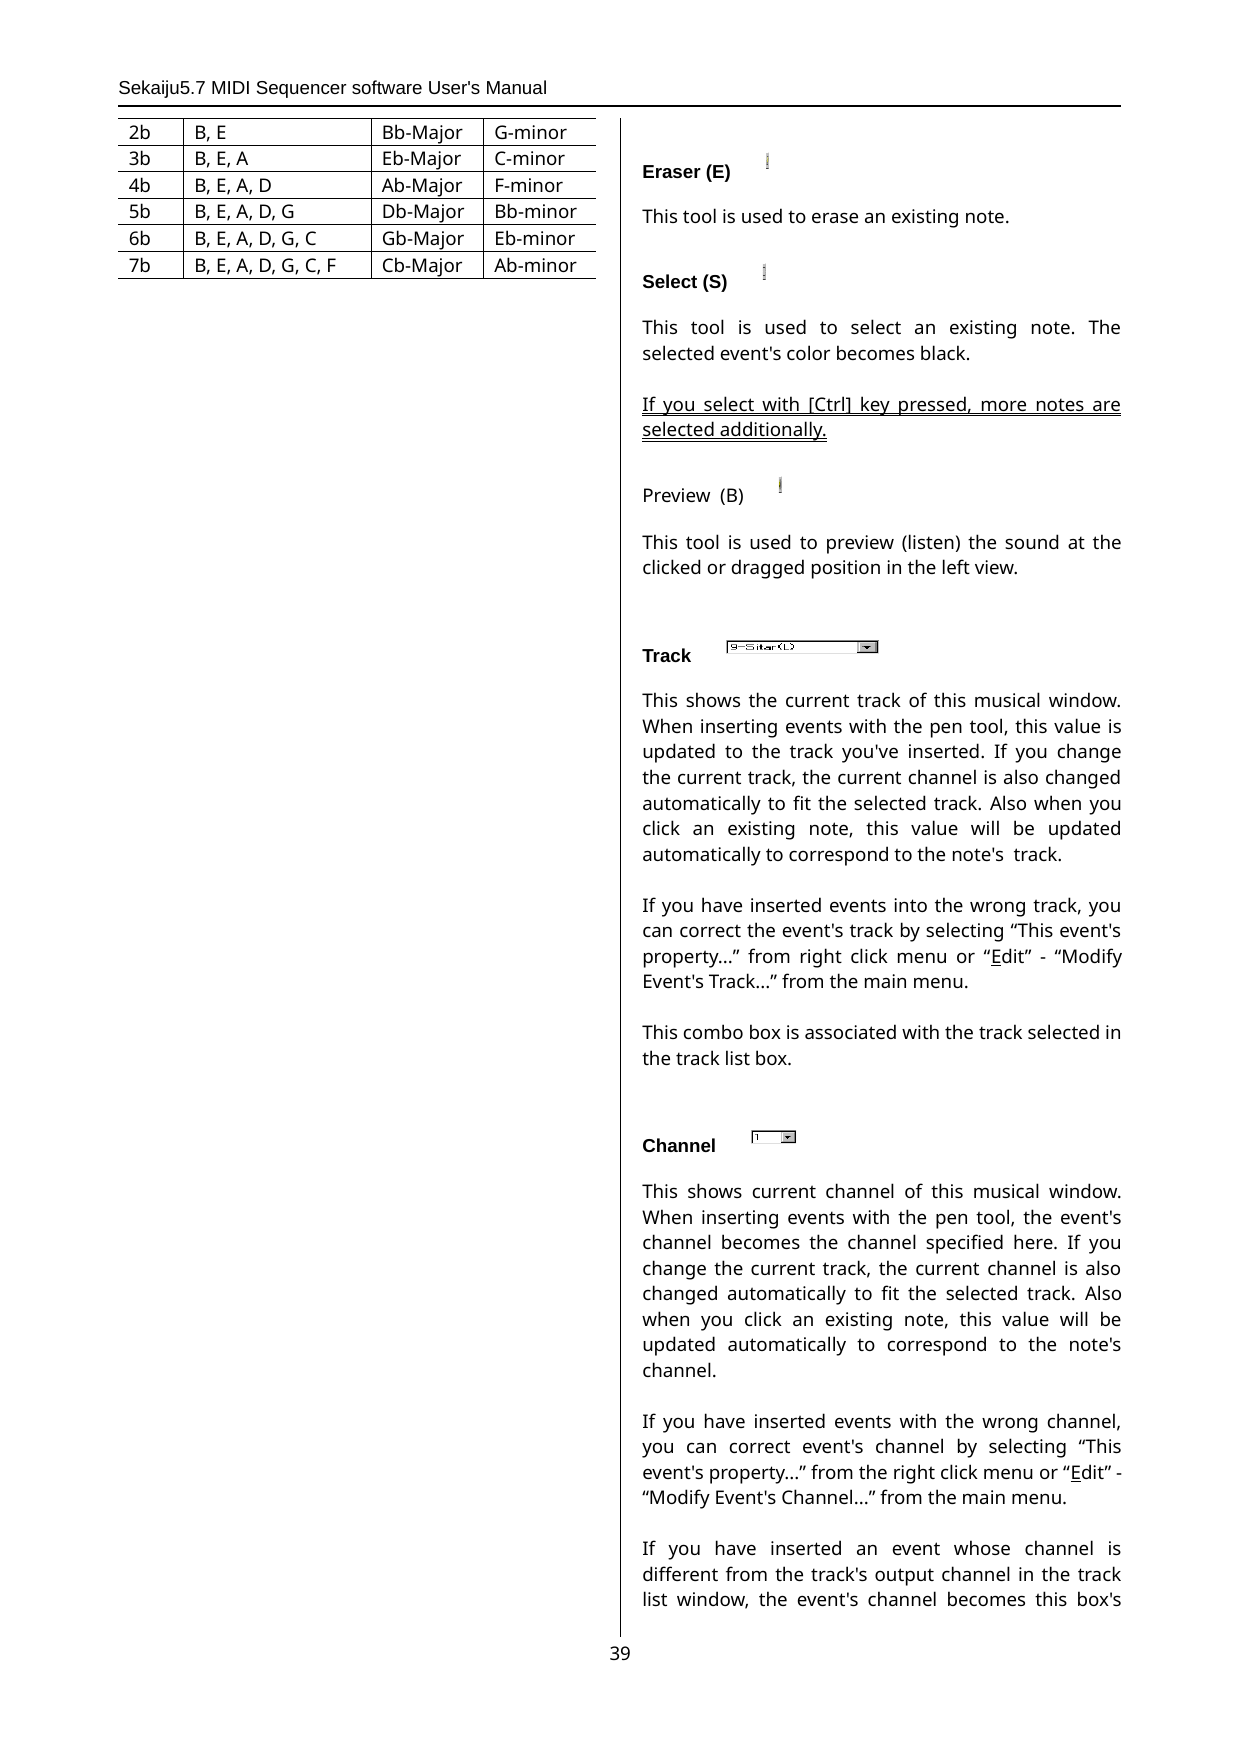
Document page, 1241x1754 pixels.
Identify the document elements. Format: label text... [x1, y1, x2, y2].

text Preview (B) [642, 468, 1122, 507]
text This tool is used to select an existing note. The selected event's color becomes black. [642, 314, 1122, 366]
table_cell G-minor [484, 119, 596, 145]
table_cell B, E, A [184, 146, 371, 171]
text If you have inserted an event whose channel is different from the track's output channel in the track list window, the event's channel becomes this box's [642, 1536, 1122, 1612]
text Eraser (E) [642, 144, 1122, 182]
table_cell 2b [118, 119, 183, 145]
table_cell F-minor [484, 172, 596, 198]
table_cell Db-Major [372, 199, 483, 224]
table_cell B, E, A, D, G [184, 199, 371, 224]
picture [726, 640, 881, 654]
table_cell C-minor [484, 146, 596, 171]
table_cell 3b [118, 146, 183, 171]
text This shows the current track of this musical window. When inserting events with the pen tool, this value is updated to the track you've inserted. If you change the current track, the current channel is also changed automatically to fit the selected track. Also when you click an existing note, this value will be updated automatically to correspond to the note's track. [642, 688, 1122, 866]
text Select (S) [642, 254, 1122, 293]
table_cell 6b [118, 225, 183, 251]
text This tool is used to erase an existing note. [642, 203, 1122, 229]
table_cell 5b [118, 199, 183, 224]
table_cell Bb-Major [372, 119, 483, 145]
table_cell Gb-Major [372, 225, 483, 251]
text If you have inserted events with the wrong channel, you can correct event's channel by selecting “This event's property...” from the right click menu or “Edit” - “Modify Event's Channel...” from the main menu. [642, 1408, 1122, 1510]
text If you have inserted events into the wrong track, you can correct the event's track by selecting “This event's property...” from right click menu or “Edit” - “Modify Event's Track...” from the main menu. [642, 892, 1122, 994]
table_cell Cb-Major [372, 252, 483, 277]
table_cell Eb-minor [484, 225, 596, 251]
table_cell B, E, A, D, G, C [184, 225, 371, 251]
table_cell B, E, A, D [184, 172, 371, 198]
table_cell 7b [118, 252, 183, 277]
table_cell B, E, A, D, G, C, F [184, 252, 371, 277]
text This shows current channel of this musical window. When inserting events with the pen tool, the event's channel becomes the channel specified here. If you change the current track, the current channel is also changed automatically to fit the selected track. Also when you click an existing note, this value will be updated automatically to correspond to the note's channel. [642, 1178, 1122, 1383]
table_cell Eb-Major [372, 146, 483, 171]
picture [751, 1130, 797, 1144]
text Channel [642, 1122, 1122, 1157]
text This tool is used to preview (listen) the sound at the clicked or dragged position in the left view. [642, 529, 1122, 580]
table_cell Ab-minor [484, 252, 596, 277]
table_cell B, E [184, 119, 371, 145]
text Track [642, 631, 1122, 666]
text If you select with [Ctrl] key pressed, more notes are selected additionally. [642, 391, 1122, 442]
picture [778, 476, 782, 493]
table_cell Ab-Major [372, 172, 483, 198]
text This combo box is associated with the track selected in the track list box. [642, 1019, 1122, 1071]
table_cell 4b [118, 172, 183, 198]
table_cell Bb-minor [484, 199, 596, 224]
